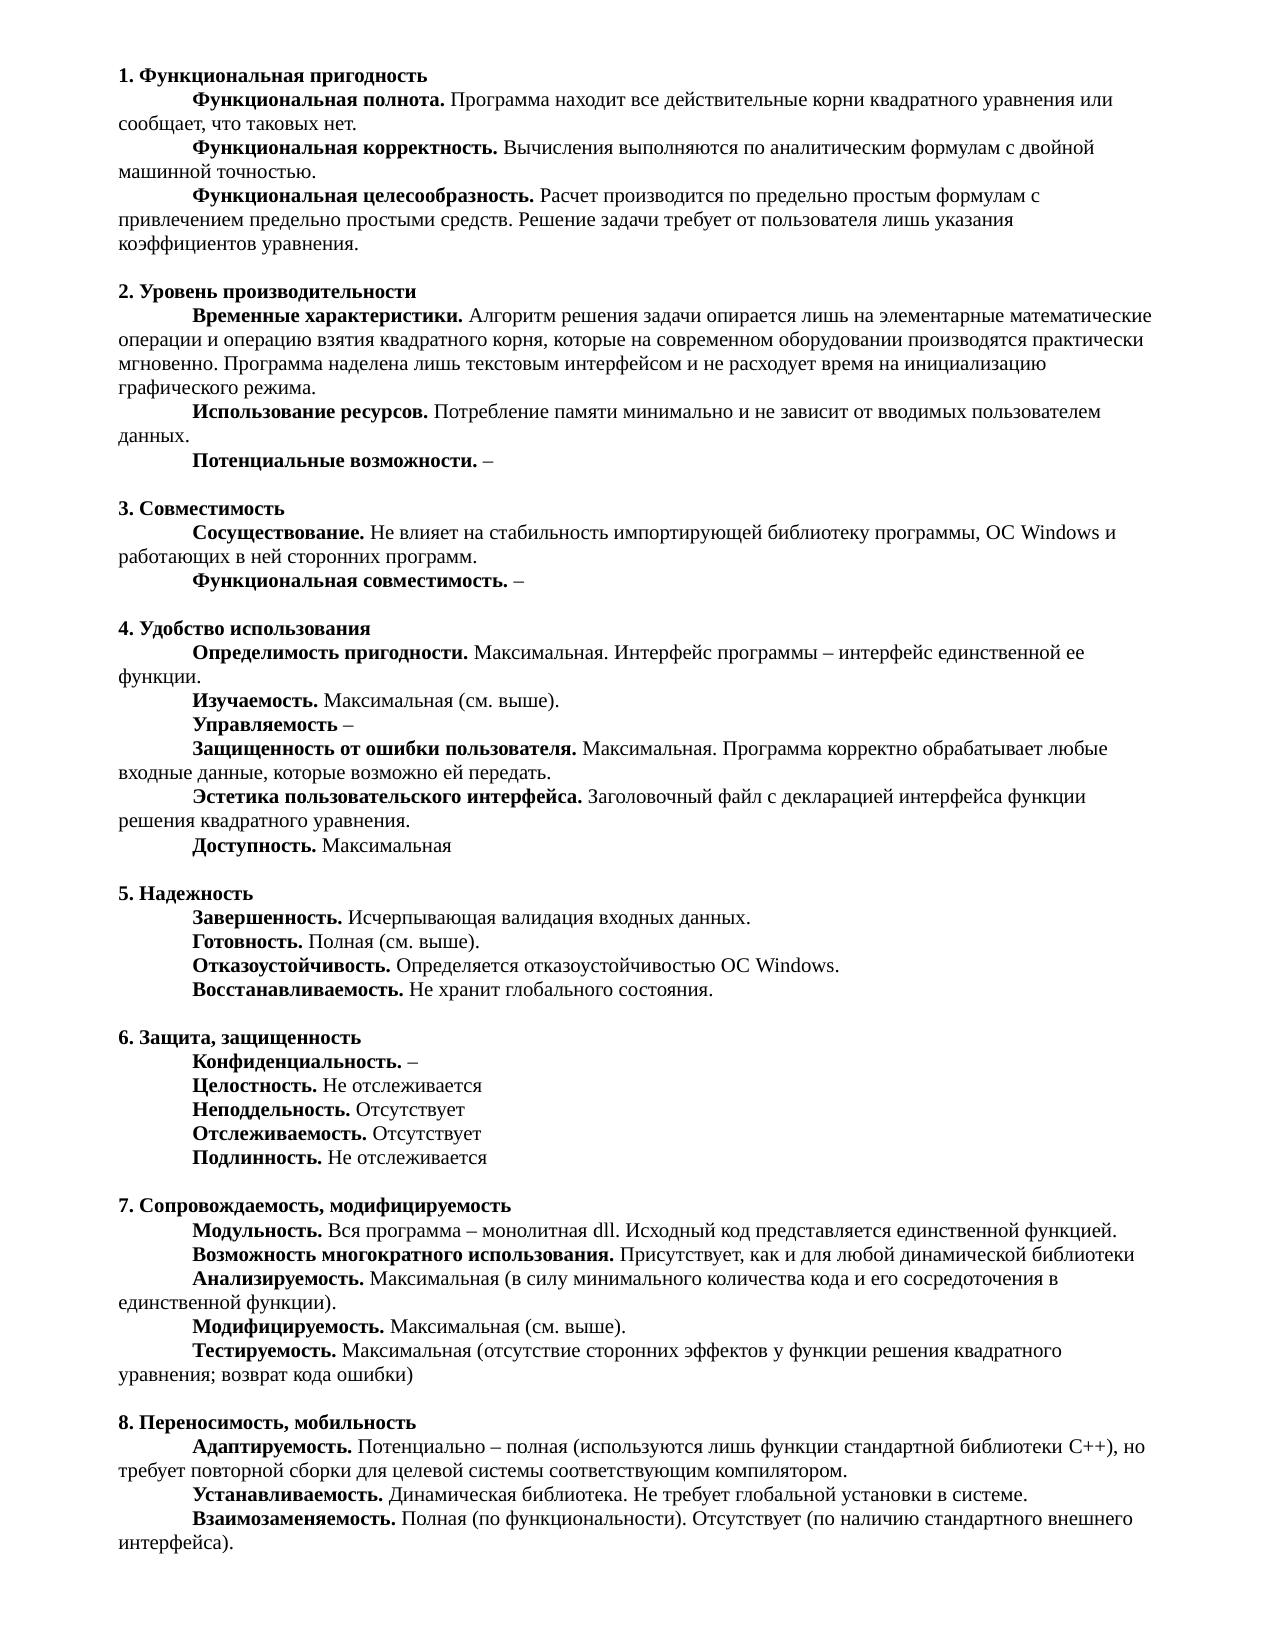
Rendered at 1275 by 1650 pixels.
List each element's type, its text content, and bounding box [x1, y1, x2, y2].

text Функциональная корректность. Вычисления выполняются по аналитическим формулам с двойной машинной точностью. [118, 135, 1157, 183]
text Эстетика пользовательского интерфейса. Заголовочный файл с декларацией интерфейса функции решения квадратного уравнения. [118, 784, 1157, 832]
text Доступность. Максимальная [118, 832, 1157, 857]
text 1. Функциональная пригодность [118, 62, 1157, 87]
text Анализируемость. Максимальная (в силу минимального количества кода и его сосредоточения в единственной функции). [118, 1266, 1157, 1314]
text Управляемость – [118, 712, 1157, 736]
text Взаимозаменяемость. Полная (по функциональности). Отсутствует (по наличию стандартного внешнего интерфейса). [118, 1506, 1157, 1554]
text Отказоустойчивость. Определяется отказоустойчивостью ОС Windows. [118, 953, 1157, 977]
text 7. Сопровождаемость, модифицируемость [118, 1193, 1157, 1217]
text Неподдельность. Отсутствует [118, 1097, 1157, 1121]
text Адаптируемость. Потенциально – полная (используются лишь функции стандартной библиотеки C++), но требует повторной сборки для целевой системы соответствующим компилятором. [118, 1434, 1157, 1482]
text 3. Совместимость [118, 496, 1157, 520]
text Защищенность от ошибки пользователя. Максимальная. Программа корректно обрабатывает любые входные данные, которые возможно ей передать. [118, 736, 1157, 784]
text Отслеживаемость. Отсутствует [118, 1121, 1157, 1145]
text Изучаемость. Максимальная (см. выше). [118, 688, 1157, 712]
text Модульность. Вся программа – монолитная dll. Исходный код представляется единственной функцией. [118, 1217, 1157, 1242]
text Функциональная целесообразность. Расчет производится по предельно простым формулам с привлечением предельно простыми средств. Решение задачи требует от пользователя лишь указания коэффициентов уравнения. [118, 183, 1157, 255]
text Конфиденциальность. – [118, 1049, 1157, 1073]
text Устанавливаемость. Динамическая библиотека. Не требует глобальной установки в системе. [118, 1482, 1157, 1506]
text Функциональная полнота. Программа находит все действительные корни квадратного уравнения или сообщает, что таковых нет. [118, 87, 1157, 135]
text Определимость пригодности. Максимальная. Интерфейс программы – интерфейс единственной ее функции. [118, 640, 1157, 688]
text Целостность. Не отслеживается [118, 1073, 1157, 1097]
text Временные характеристики. Алгоритм решения задачи опирается лишь на элементарные математические операции и операцию взятия квадратного корня, которые на современном оборудовании производятся практически мгновенно. Программа наделена лишь текстовым интерфейсом и не расходует время на инициализацию графического режима. [118, 303, 1157, 399]
text Функциональная совместимость. – [118, 568, 1157, 592]
text Использование ресурсов. Потребление памяти минимально и не зависит от вводимых пользователем данных. [118, 399, 1157, 447]
text 8. Переносимость, мобильность [118, 1410, 1157, 1434]
text 4. Удобство использования [118, 616, 1157, 640]
text Готовность. Полная (см. выше). [118, 929, 1157, 953]
text Сосуществование. Не влияет на стабильность импортирующей библиотеку программы, ОС Windows и работающих в ней сторонних программ. [118, 520, 1157, 568]
text 6. Защита, защищенность [118, 1025, 1157, 1049]
text Подлинность. Не отслеживается [118, 1145, 1157, 1169]
text Тестируемость. Максимальная (отсутствие сторонних эффектов у функции решения квадратного уравнения; возврат кода ошибки) [118, 1338, 1157, 1386]
text 2. Уровень производительности [118, 279, 1157, 303]
text Возможность многократного использования. Присутствует, как и для любой динамической библиотеки [118, 1242, 1157, 1266]
text 5. Надежность [118, 881, 1157, 905]
text Восстанавливаемость. Не хранит глобального состояния. [118, 977, 1157, 1001]
text Модифицируемость. Максимальная (см. выше). [118, 1314, 1157, 1338]
text Завершенность. Исчерпывающая валидация входных данных. [118, 905, 1157, 929]
text Потенциальные возможности. – [118, 447, 1157, 472]
